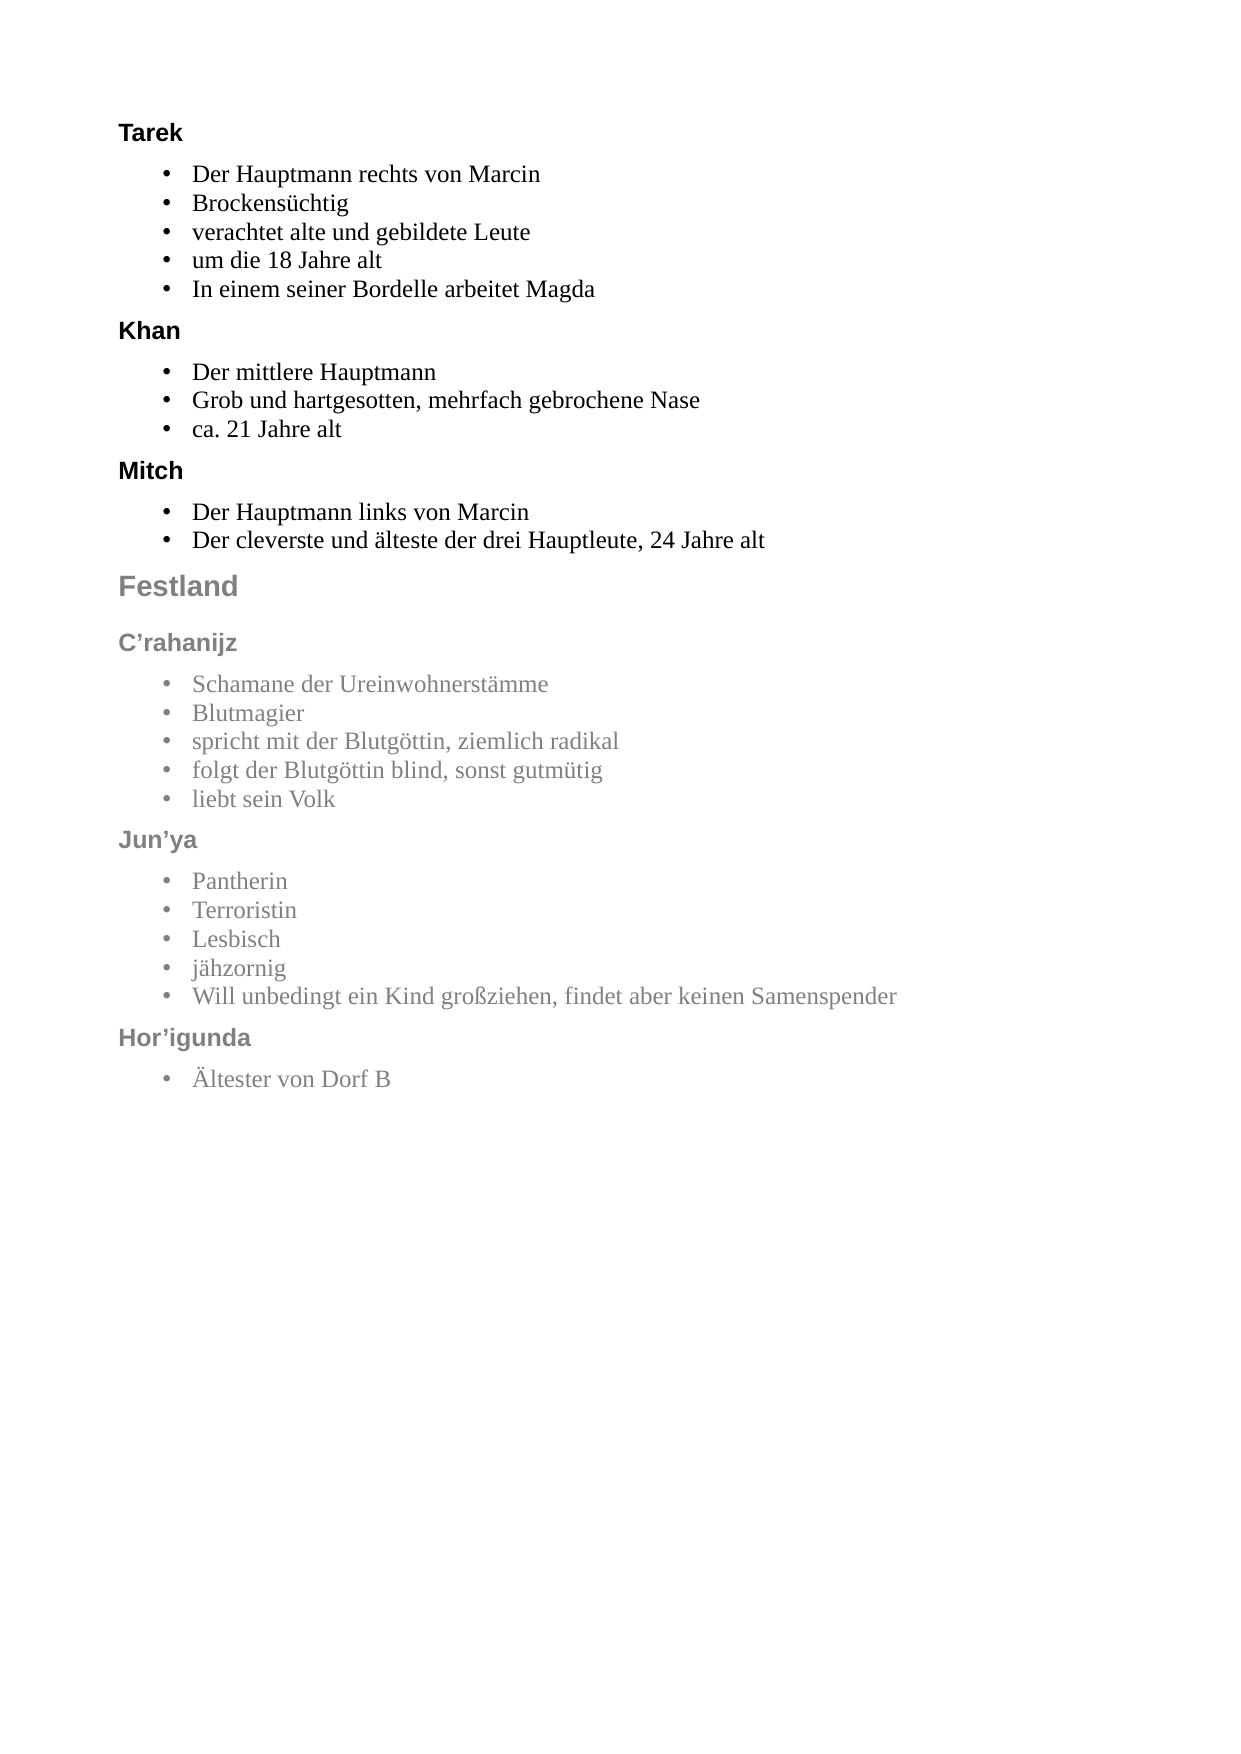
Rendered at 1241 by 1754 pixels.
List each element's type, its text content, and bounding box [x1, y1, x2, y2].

list ca. 21 Jahre alt [162, 414, 1122, 443]
list Grob und hartgesotten, mehrfach gebrochene Nase [162, 386, 1122, 414]
list verachtet alte und gebildete Leute [162, 217, 1122, 246]
list Will unbedingt ein Kind großziehen, findet aber keinen Samenspender [162, 981, 1122, 1010]
list Lesbisch [162, 924, 1122, 953]
subtitle Festland [118, 569, 1122, 603]
subtitle C’rahanijz [118, 628, 1122, 656]
list Der Hauptmann rechts von Marcin [162, 159, 1122, 188]
list Terroristin [162, 895, 1122, 924]
list Blutmagier [162, 698, 1122, 726]
subtitle Mitch [118, 456, 1122, 484]
list um die 18 Jahre alt [162, 246, 1122, 274]
list In einem seiner Bordelle arbeitet Magda [162, 274, 1122, 303]
list Ältester von Dorf B [162, 1064, 1122, 1093]
list folgt der Blutgöttin blind, sonst gutmütig [162, 755, 1122, 784]
list spricht mit der Blutgöttin, ziemlich radikal [162, 726, 1122, 755]
list Der Hauptmann links von Marcin [162, 497, 1122, 526]
list jähzornig [162, 953, 1122, 981]
list Pantherin [162, 866, 1122, 895]
subtitle Khan [118, 316, 1122, 344]
subtitle Jun’ya [118, 825, 1122, 854]
list Brockensüchtig [162, 188, 1122, 217]
list Der mittlere Hauptmann [162, 357, 1122, 386]
list Der cleverste und älteste der drei Hauptleute, 24 Jahre alt [162, 526, 1122, 554]
subtitle Tarek [118, 118, 1122, 147]
list liebt sein Volk [162, 784, 1122, 813]
subtitle Hor’igunda [118, 1023, 1122, 1051]
list Schamane der Ureinwohnerstämme [162, 669, 1122, 698]
